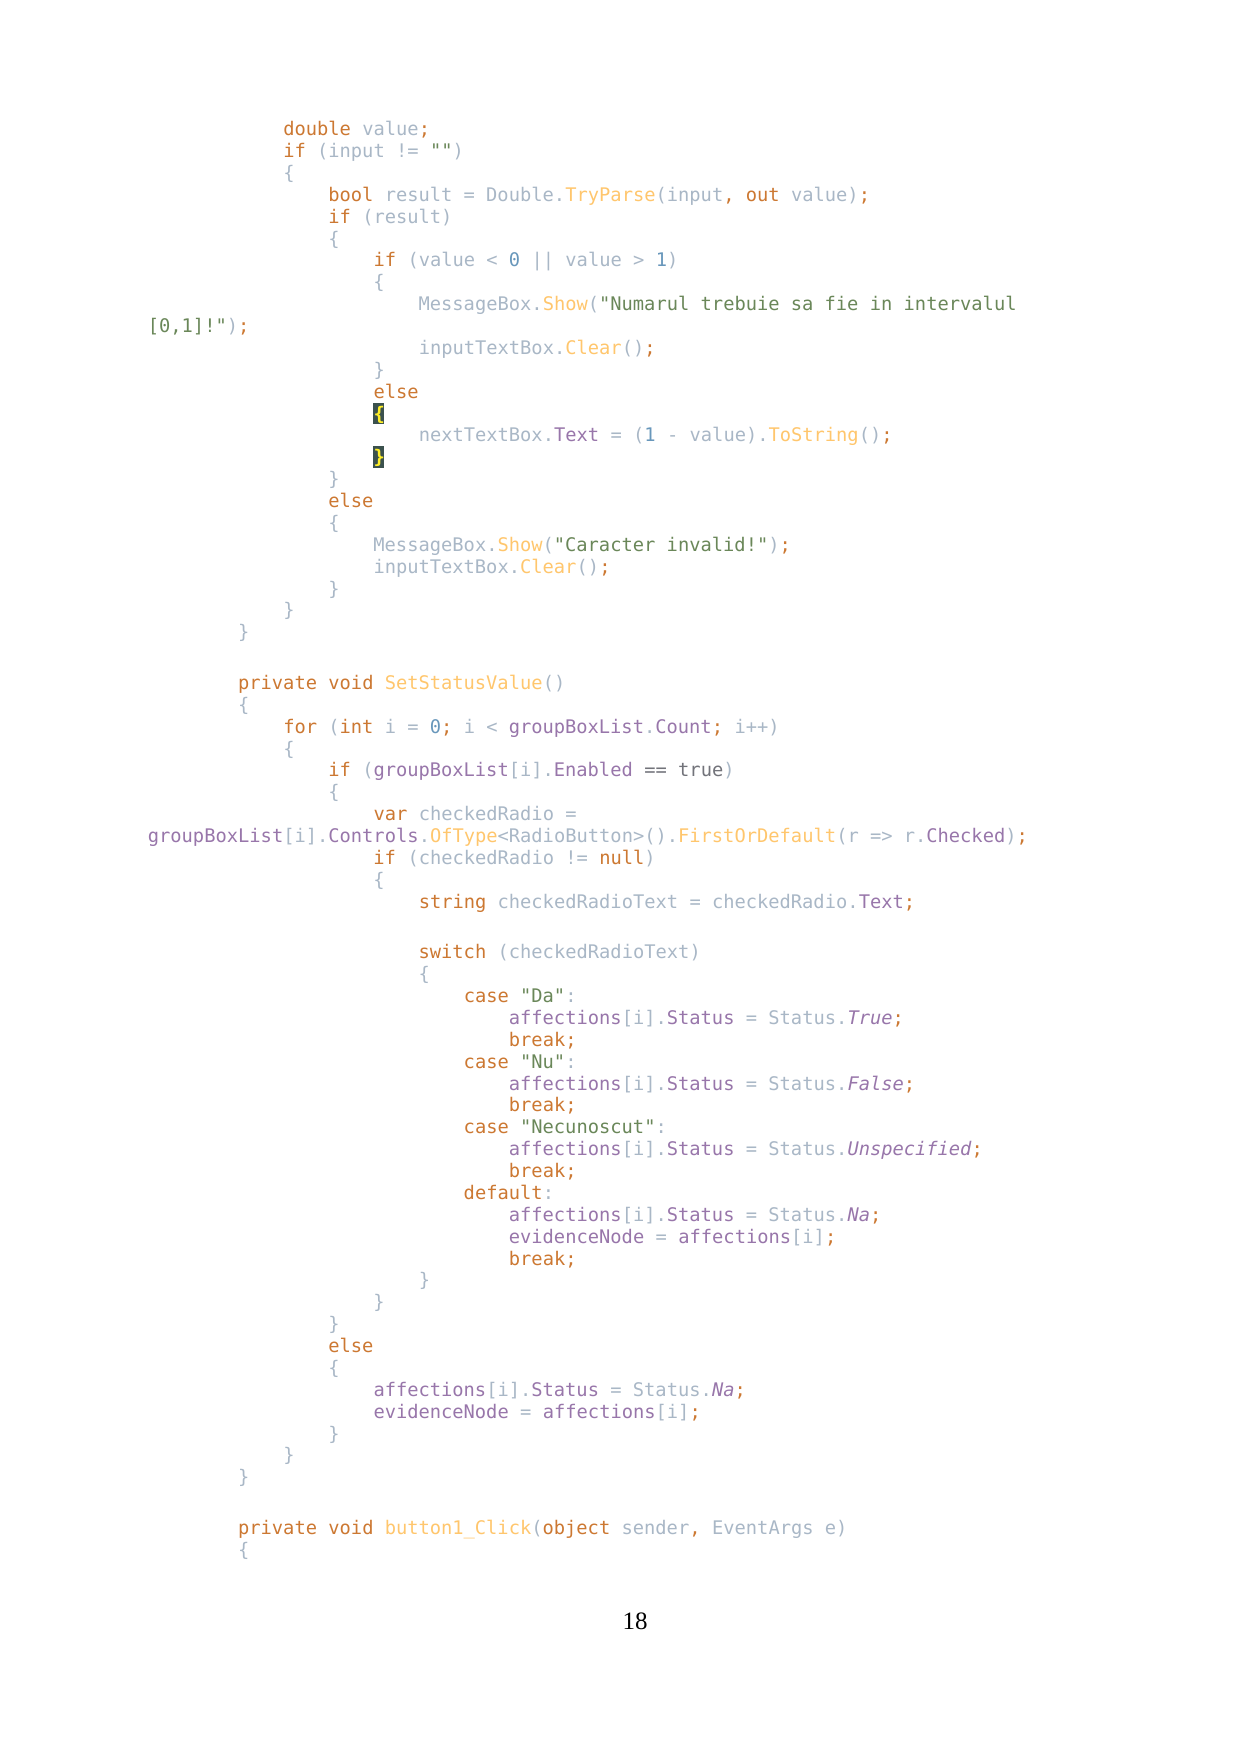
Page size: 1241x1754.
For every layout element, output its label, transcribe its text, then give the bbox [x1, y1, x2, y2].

text double value; if (input != "") { bool result = Double.TryParse(input, out value); if (result) { if (value < 0 || value > 1) { MessageBox.Show("Numarul trebuie sa fie in intervalul [0,1]!"); inputTextBox.Clear(); } else { nextTextBox.Text = (1 - value).ToString(); } } else { MessageBox.Show("Caracter invalid!"); inputTextBox.Clear(); } } } private void SetStatusValue() { for (int i = 0; i < groupBoxList.Count; i++) { if (groupBoxList[i].Enabled == true) { var checkedRadio = groupBoxList[i].Controls.OfType<RadioButton>().FirstOrDefault(r => r.Checked); if (checkedRadio != null) { string checkedRadioText = checkedRadio.Text; switch (checkedRadioText) { case "Da": affections[i].Status = Status.True; break; case "Nu": affections[i].Status = Status.False; break; case "Necunoscut": affections[i].Status = Status.Unspecified; break; default: affections[i].Status = Status.Na; evidenceNode = affections[i]; break; } } } else { affections[i].Status = Status.Na; evidenceNode = affections[i]; } } } private void button1_Click(object sender, EventArgs e) { [148, 118, 1122, 1561]
